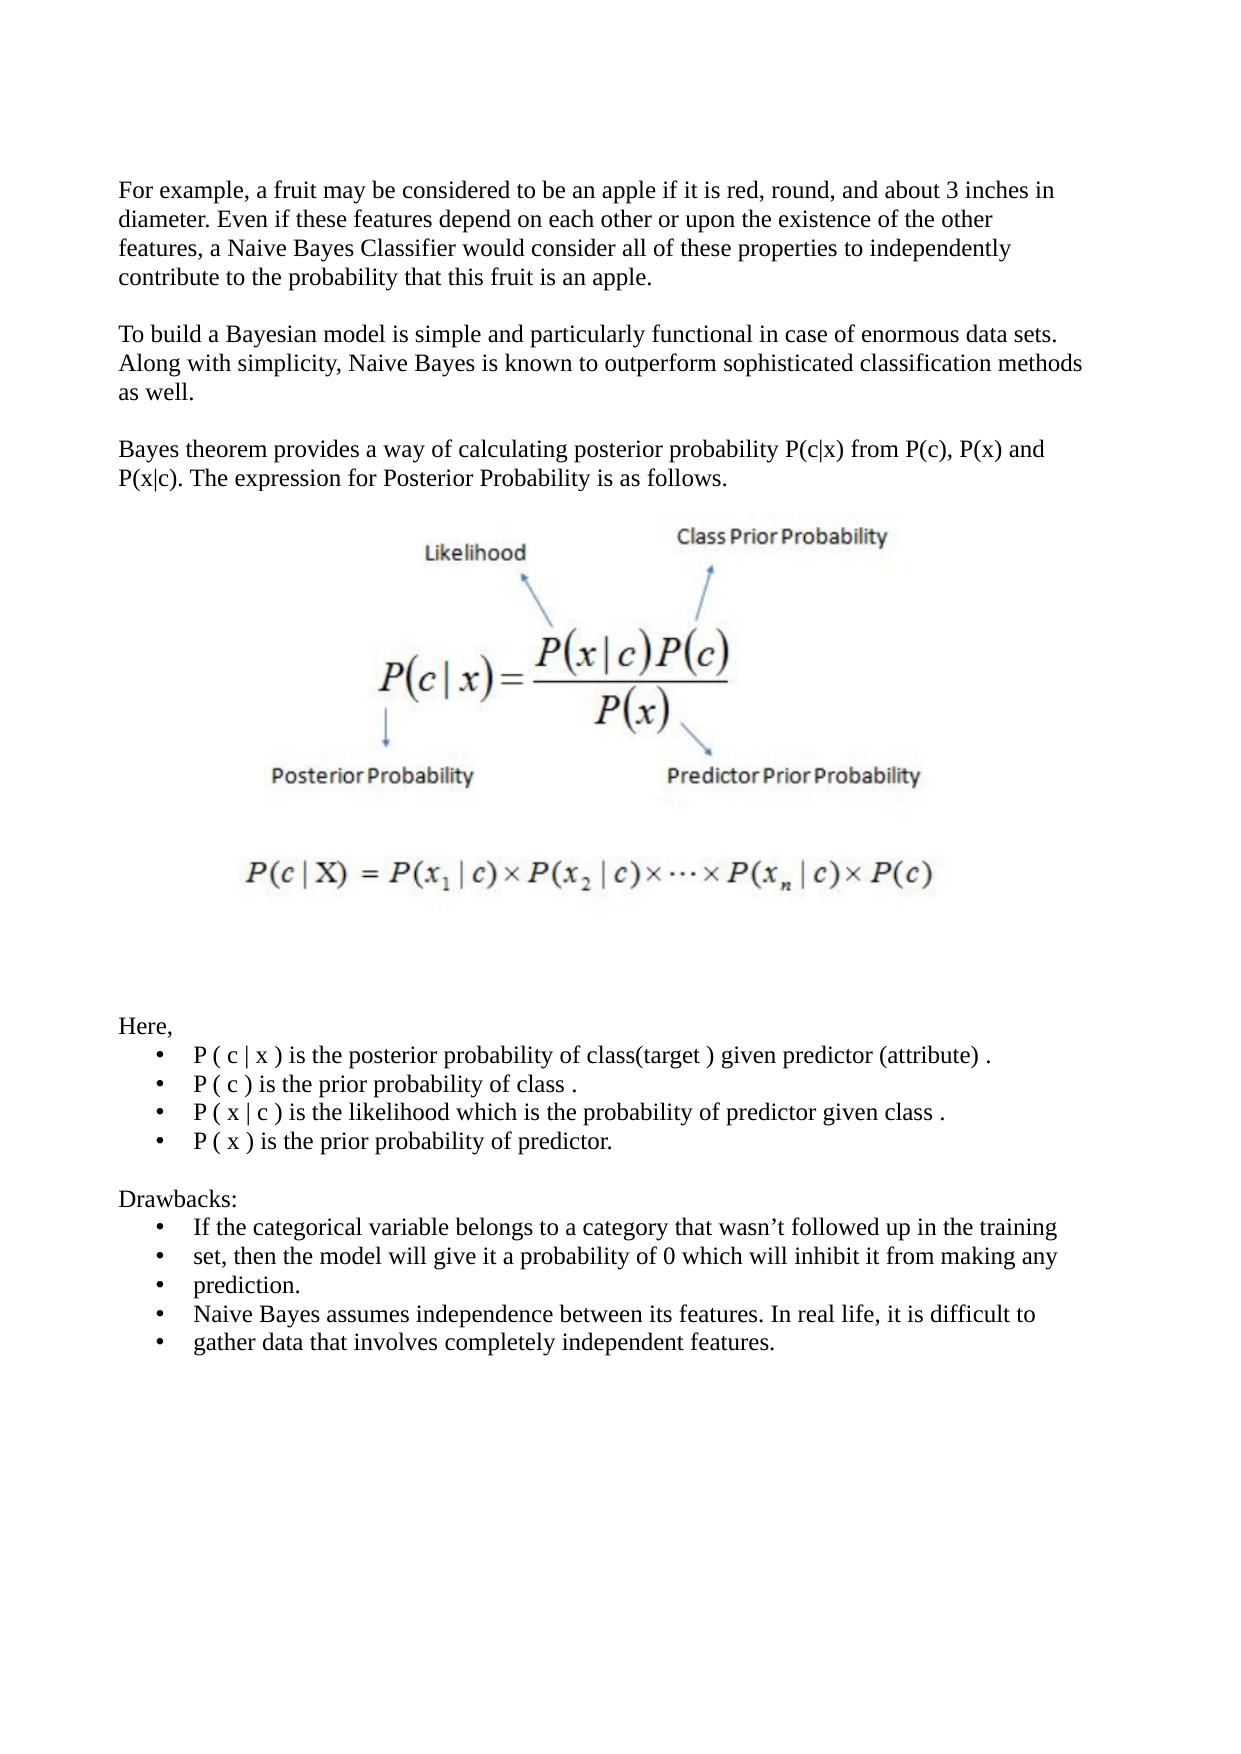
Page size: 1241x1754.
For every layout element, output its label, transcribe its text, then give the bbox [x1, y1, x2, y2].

list If the categorical variable belongs to a category that wasn’t followed up in the training [156, 1212, 1122, 1241]
list P ( c | x ) is the posterior probability of class(target ) given predictor (attribute) . [156, 1040, 1122, 1069]
text Bayes theorem provides a way of calculating posterior probability P(c|x) from P(c), P(x) and [118, 434, 1122, 463]
list P ( x | c ) is the likelihood which is the probability of predictor given class . [156, 1097, 1122, 1126]
text For example, a fruit may be considered to be an apple if it is red, round, and about 3 inches in [118, 176, 1122, 204]
list prediction. [156, 1270, 1122, 1299]
text as well. [118, 377, 1122, 406]
list P ( x ) is the prior probability of predictor. [156, 1126, 1122, 1155]
text diameter. Even if these features depend on each other or upon the existence of the other [118, 204, 1122, 233]
text P(x|c). The expression for Posterior Probability is as follows. [118, 463, 1122, 492]
list set, then the model will give it a probability of 0 which will inhibit it from making any [156, 1241, 1122, 1270]
text To build a Bayesian model is simple and particularly functional in case of enormous data sets. [118, 319, 1122, 348]
picture [203, 491, 1037, 925]
text Along with simplicity, Naive Bayes is known to outperform sophisticated classification methods [118, 348, 1122, 377]
text Drawbacks: [118, 1184, 1122, 1212]
list gather data that involves completely independent features. [156, 1327, 1122, 1356]
text Here, [118, 1011, 1122, 1040]
list P ( c ) is the prior probability of class . [156, 1069, 1122, 1097]
text features, a Naive Bayes Classifier would consider all of these properties to independently [118, 233, 1122, 262]
list Naive Bayes assumes independence between its features. In real life, it is difficult to [156, 1299, 1122, 1327]
text contribute to the probability that this fruit is an apple. [118, 262, 1122, 291]
